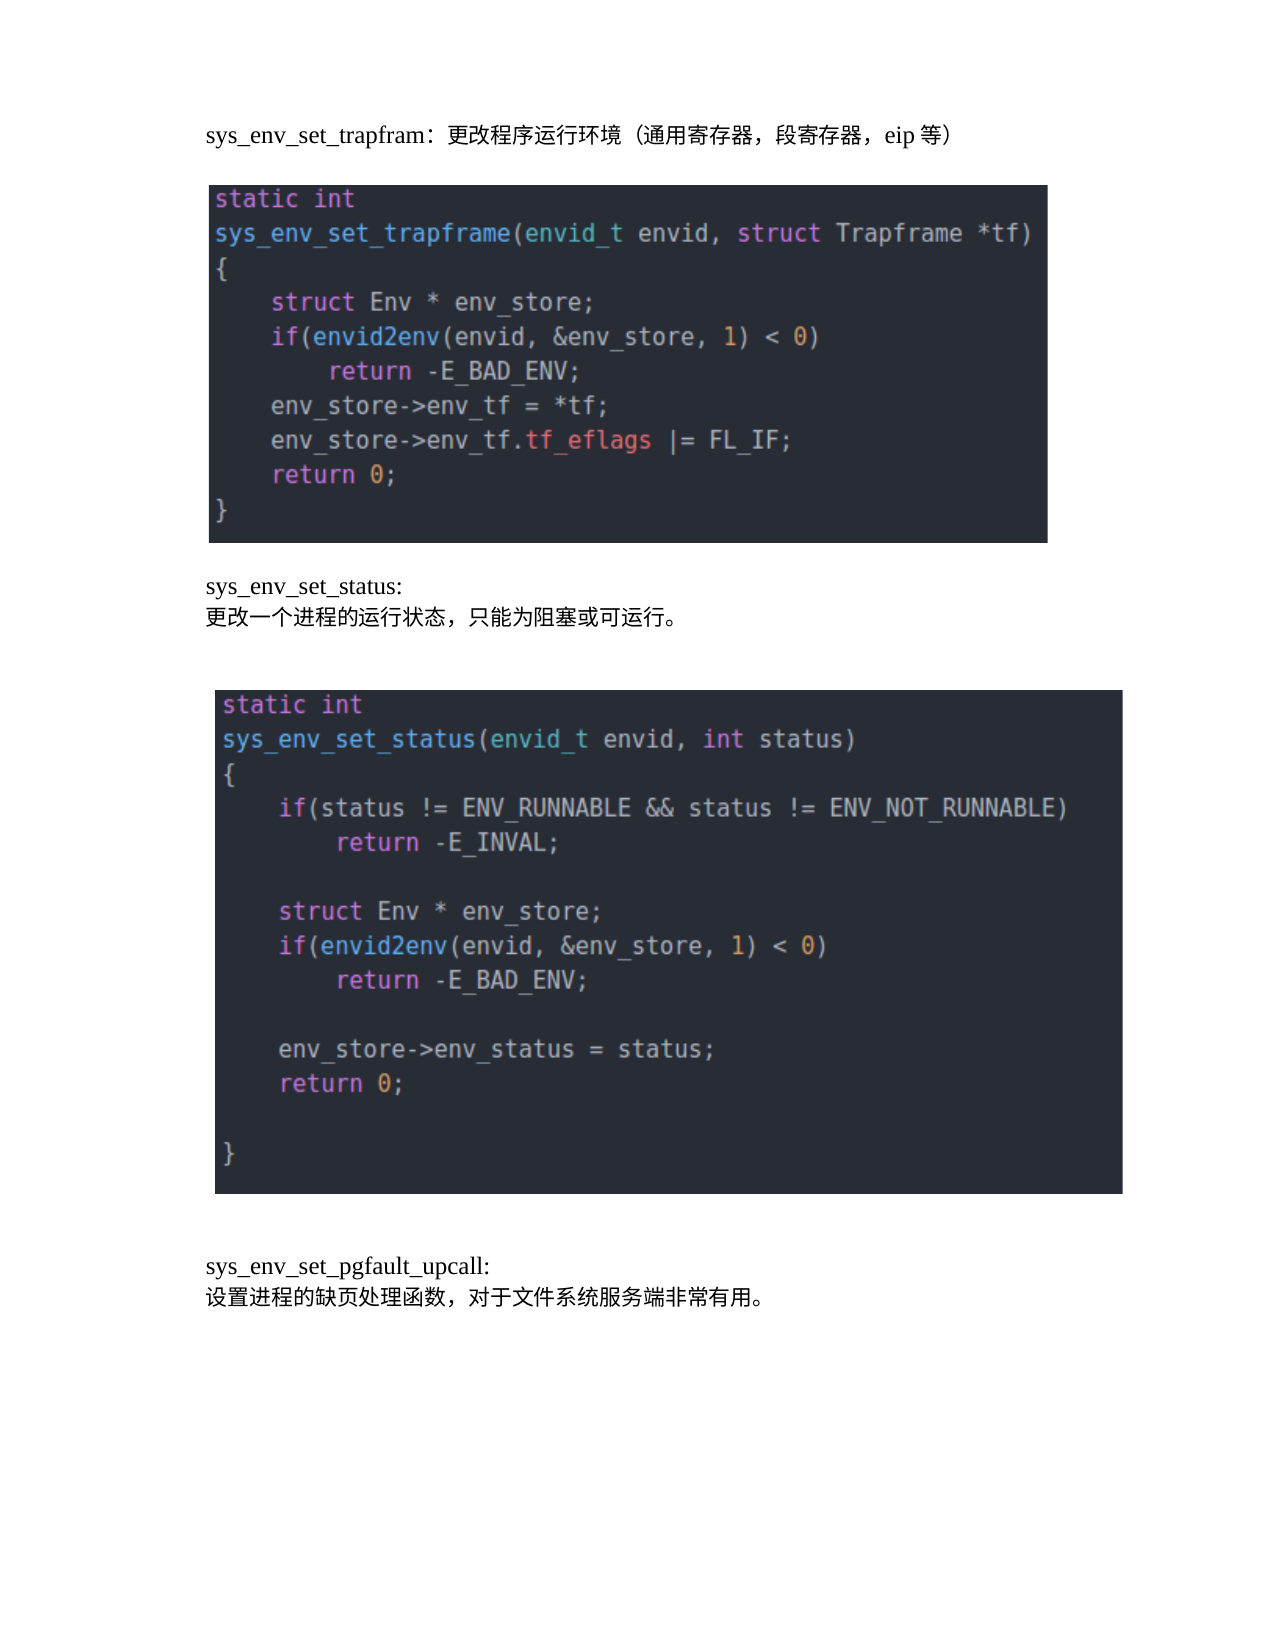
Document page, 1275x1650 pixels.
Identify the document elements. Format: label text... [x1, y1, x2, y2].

text sys_env_set_trapfram：更改程序运行环境（通用寄存器，段寄存器，eip等） [118, 118, 1157, 150]
text 更改一个进程的运行状态，只能为阻塞或可运行。 [118, 600, 1157, 632]
picture [208, 185, 1048, 543]
text 设置进程的缺页处理函数，对于文件系统服务端非常有用。 [118, 1279, 1157, 1311]
text sys_env_set_pgfault_upcall: [118, 1251, 1157, 1279]
picture [215, 690, 1123, 1194]
text sys_env_set_status: [118, 571, 1157, 600]
